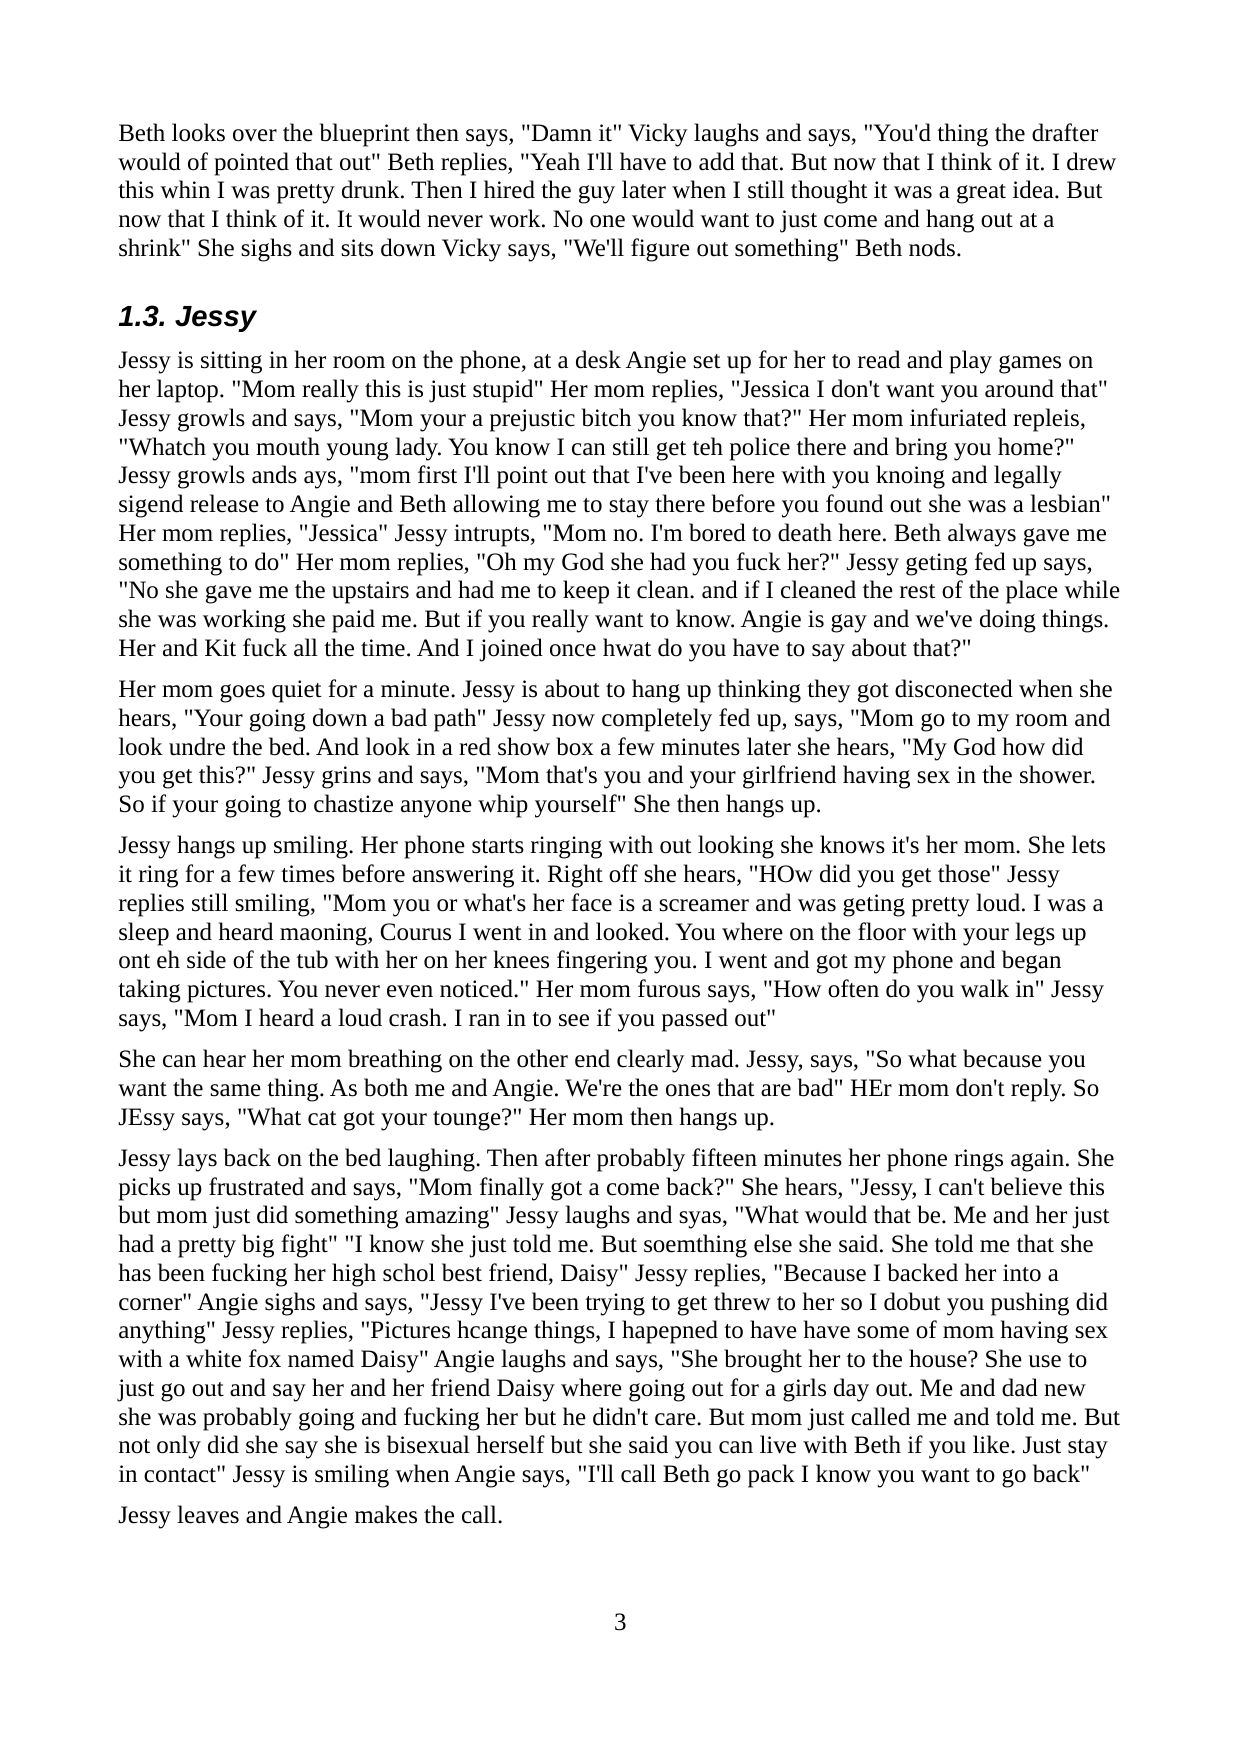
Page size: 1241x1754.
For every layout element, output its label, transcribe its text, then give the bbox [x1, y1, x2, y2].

text Jessy is sitting in her room on the phone, at a desk Angie set up for her to read and play games on her laptop. "Mom really this is just stupid" Her mom replies, "Jessica I don't want you around that" Jessy growls and says, "Mom your a prejustic bitch you know that?" Her mom infuriated repleis, "Whatch you mouth young lady. You know I can still get teh police there and bring you home?" Jessy growls ands ays, "mom first I'll point out that I've been here with you knoing and legally sigend release to Angie and Beth allowing me to stay there before you found out she was a lesbian" Her mom replies, "Jessica" Jessy intrupts, "Mom no. I'm bored to death here. Beth always gave me something to do" Her mom replies, "Oh my God she had you fuck her?" Jessy geting fed up says, "No she gave me the upstairs and had me to keep it clean. and if I cleaned the rest of the place while she was working she paid me. But if you really want to know. Angie is gay and we've doing things. Her and Kit fuck all the time. And I joined once hwat do you have to say about that?" [118, 345, 1122, 662]
text She can hear her mom breathing on the other end clearly mad. Jessy, says, "So what because you want the same thing. As both me and Angie. We're the ones that are bad" HEr mom don't reply. So JEssy says, "What cat got your tounge?" Her mom then hangs up. [118, 1044, 1122, 1130]
text Jessy hangs up smiling. Her phone starts ringing with out looking she knows it's her mom. She lets it ring for a few times before answering it. Right off she hears, "HOw did you get those" Jessy replies still smiling, "Mom you or what's her face is a screamer and was geting pretty loud. I was a sleep and heard maoning, Courus I went in and looked. You where on the floor with your legs up ont eh side of the tub with her on her knees fingering you. I went and got my phone and began taking pictures. You never even noticed." Her mom furous says, "How often do you walk in" Jessy says, "Mom I heard a loud crash. I ran in to see if you passed out" [118, 830, 1122, 1032]
text Her mom goes quiet for a minute. Jessy is about to hang up thinking they got disconected when she hears, "Your going down a bad path" Jessy now completely fed up, says, "Mom go to my room and look undre the bed. And look in a red show box a few minutes later she hears, "My God how did you get this?" Jessy grins and says, "Mom that's you and your girlfriend having sex in the shower. So if your going to chastize anyone whip yourself" She then hangs up. [118, 674, 1122, 818]
subtitle Jessy [118, 299, 1122, 333]
text Jessy leaves and Angie makes the call. [118, 1500, 1122, 1529]
text Jessy lays back on the bed laughing. Then after probably fifteen minutes her phone rings again. She picks up frustrated and says, "Mom finally got a come back?" She hears, "Jessy, I can't believe this but mom just did something amazing" Jessy laughs and syas, "What would that be. Me and her just had a pretty big fight" "I know she just told me. But soemthing else she said. She told me that she has been fucking her high schol best friend, Daisy" Jessy replies, "Because I backed her into a corner" Angie sighs and says, "Jessy I've been trying to get threw to her so I dobut you pushing did anything" Jessy replies, "Pictures hcange things, I hapepned to have have some of mom having sex with a white fox named Daisy" Angie laughs and says, "She brought her to the house? She use to just go out and say her and her friend Daisy where going out for a girls day out. Me and dad new she was probably going and fucking her but he didn't care. But mom just called me and told me. But not only did she say she is bisexual herself but she said you can live with Beth if you like. Just stay in contact" Jessy is smiling when Angie says, "I'll call Beth go pack I know you want to go back" [118, 1143, 1122, 1488]
text Beth looks over the blueprint then says, "Damn it" Vicky laughs and says, "You'd thing the drafter would of pointed that out" Beth replies, "Yeah I'll have to add that. But now that I think of it. I drew this whin I was pretty drunk. Then I hired the guy later when I still thought it was a great idea. But now that I think of it. It would never work. No one would want to just come and hang out at a shrink" She sighs and sits down Vicky says, "We'll figure out something" Beth nods. [118, 118, 1122, 262]
